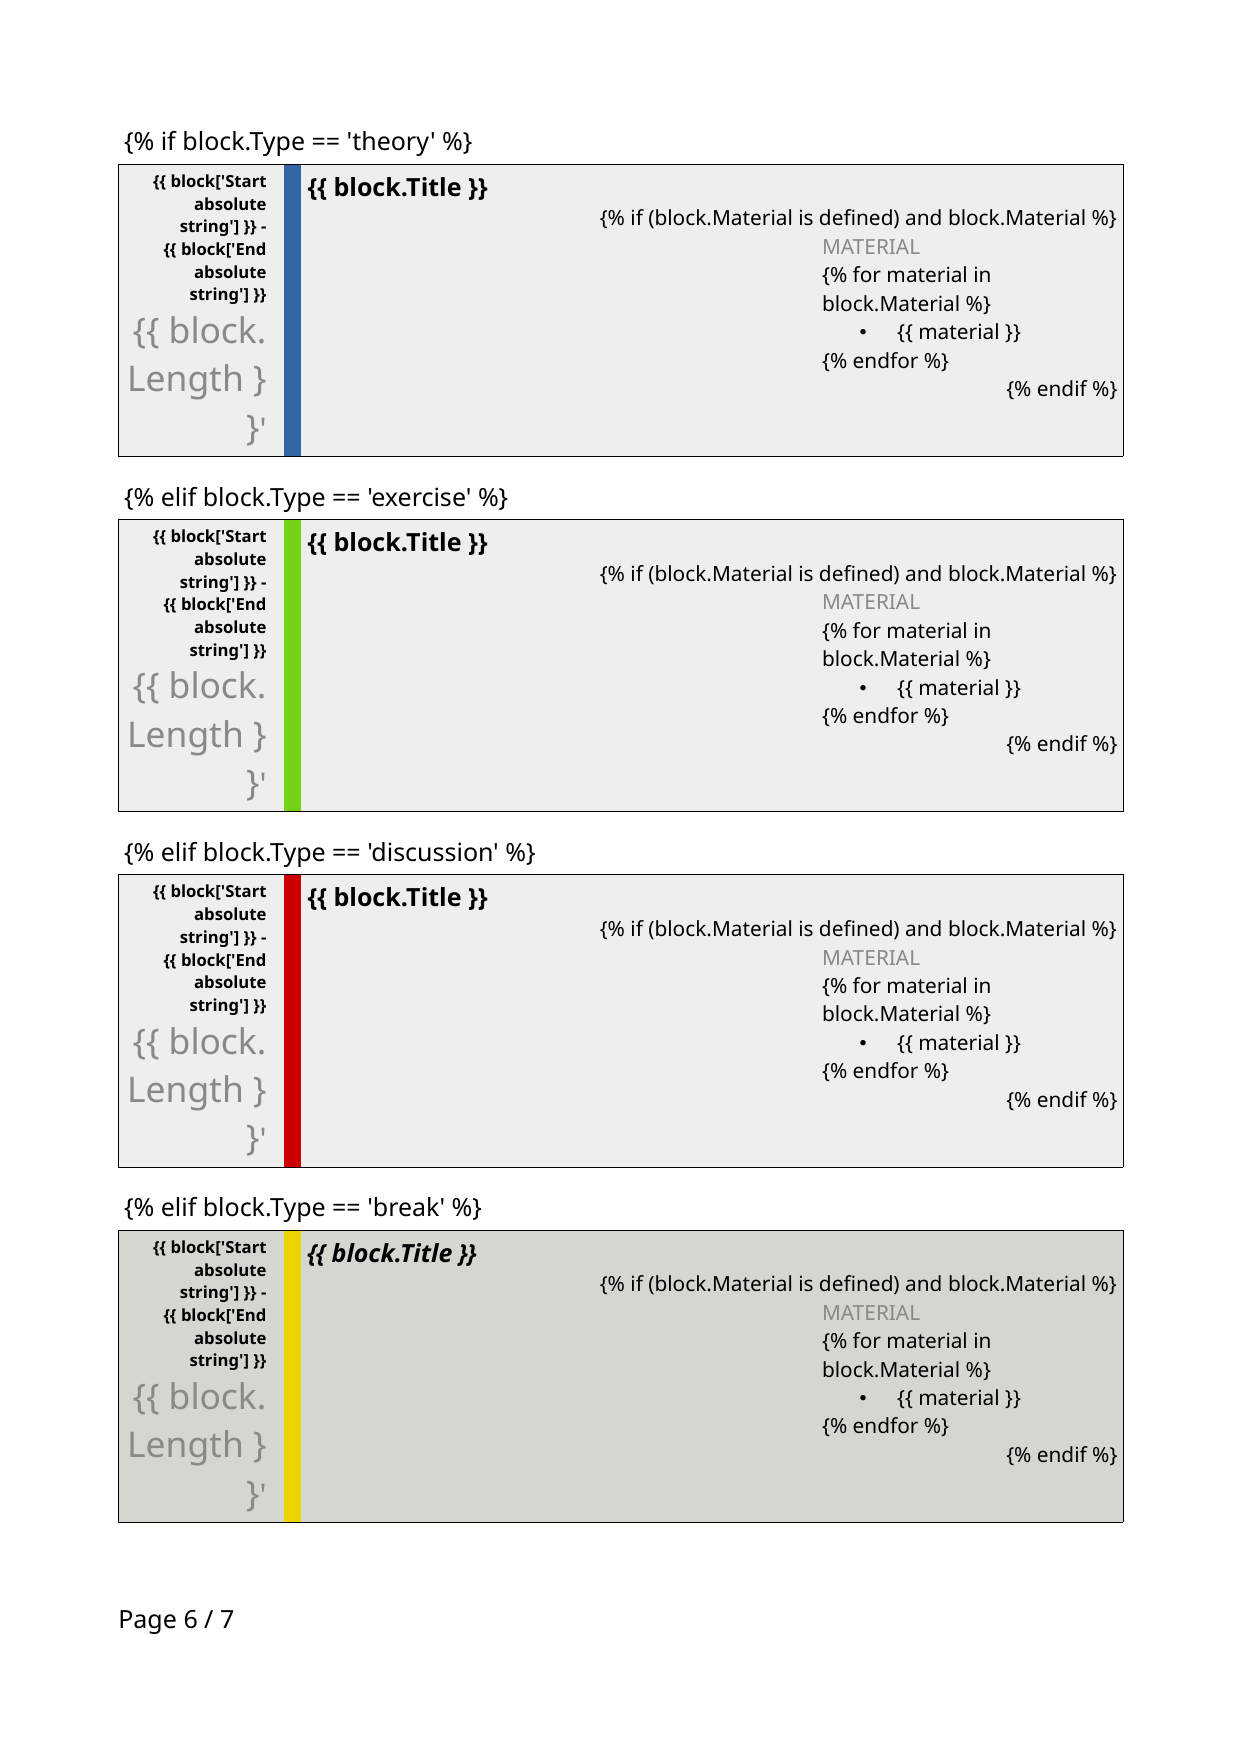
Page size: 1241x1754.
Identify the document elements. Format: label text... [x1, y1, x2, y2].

table_cell [118, 812, 1123, 829]
table_cell {{ block['Start absolute string'] }} - {{ block['End absolute string'] }} {{ block.Length }}' [119, 875, 284, 1167]
table_cell {{ block['Start absolute string'] }} - {{ block['End absolute string'] }} {{ block.Length }}' [119, 165, 284, 456]
table_cell {{ block.Title }} {% if (block.Material is defined) and block.Material %} {% endif %} [301, 520, 1123, 811]
table_cell {{ block['Start absolute string'] }} - {{ block['End absolute string'] }} {{ block.Length }}' [119, 1231, 284, 1522]
table_cell {{ block.Title }} {% if (block.Material is defined) and block.Material %} {% endif %} [301, 165, 1123, 456]
table_cell {{ block.Title }} {% if (block.Material is defined) and block.Material %} {% endif %} [301, 1231, 1123, 1522]
table_cell [118, 1168, 1123, 1184]
table_cell [118, 1523, 1123, 1539]
table_cell [284, 1231, 301, 1522]
table_cell [118, 457, 1123, 473]
table_cell {% elif block.Type == 'exercise' %} [118, 474, 1123, 519]
table_cell {{ block['Start absolute string'] }} - {{ block['End absolute string'] }} {{ block.Length }}' [119, 520, 284, 811]
table_cell {% elif block.Type == 'break' %} [118, 1184, 1123, 1229]
table_cell [284, 875, 301, 1167]
table_cell {{ block.Title }} {% if (block.Material is defined) and block.Material %} {% endif %} [301, 875, 1123, 1167]
table_cell [284, 165, 301, 456]
table_cell {% elif block.Type == 'discussion' %} [118, 829, 1123, 874]
table_cell [284, 520, 301, 811]
table_header {% if block.Type == 'theory' %} [118, 118, 1123, 164]
